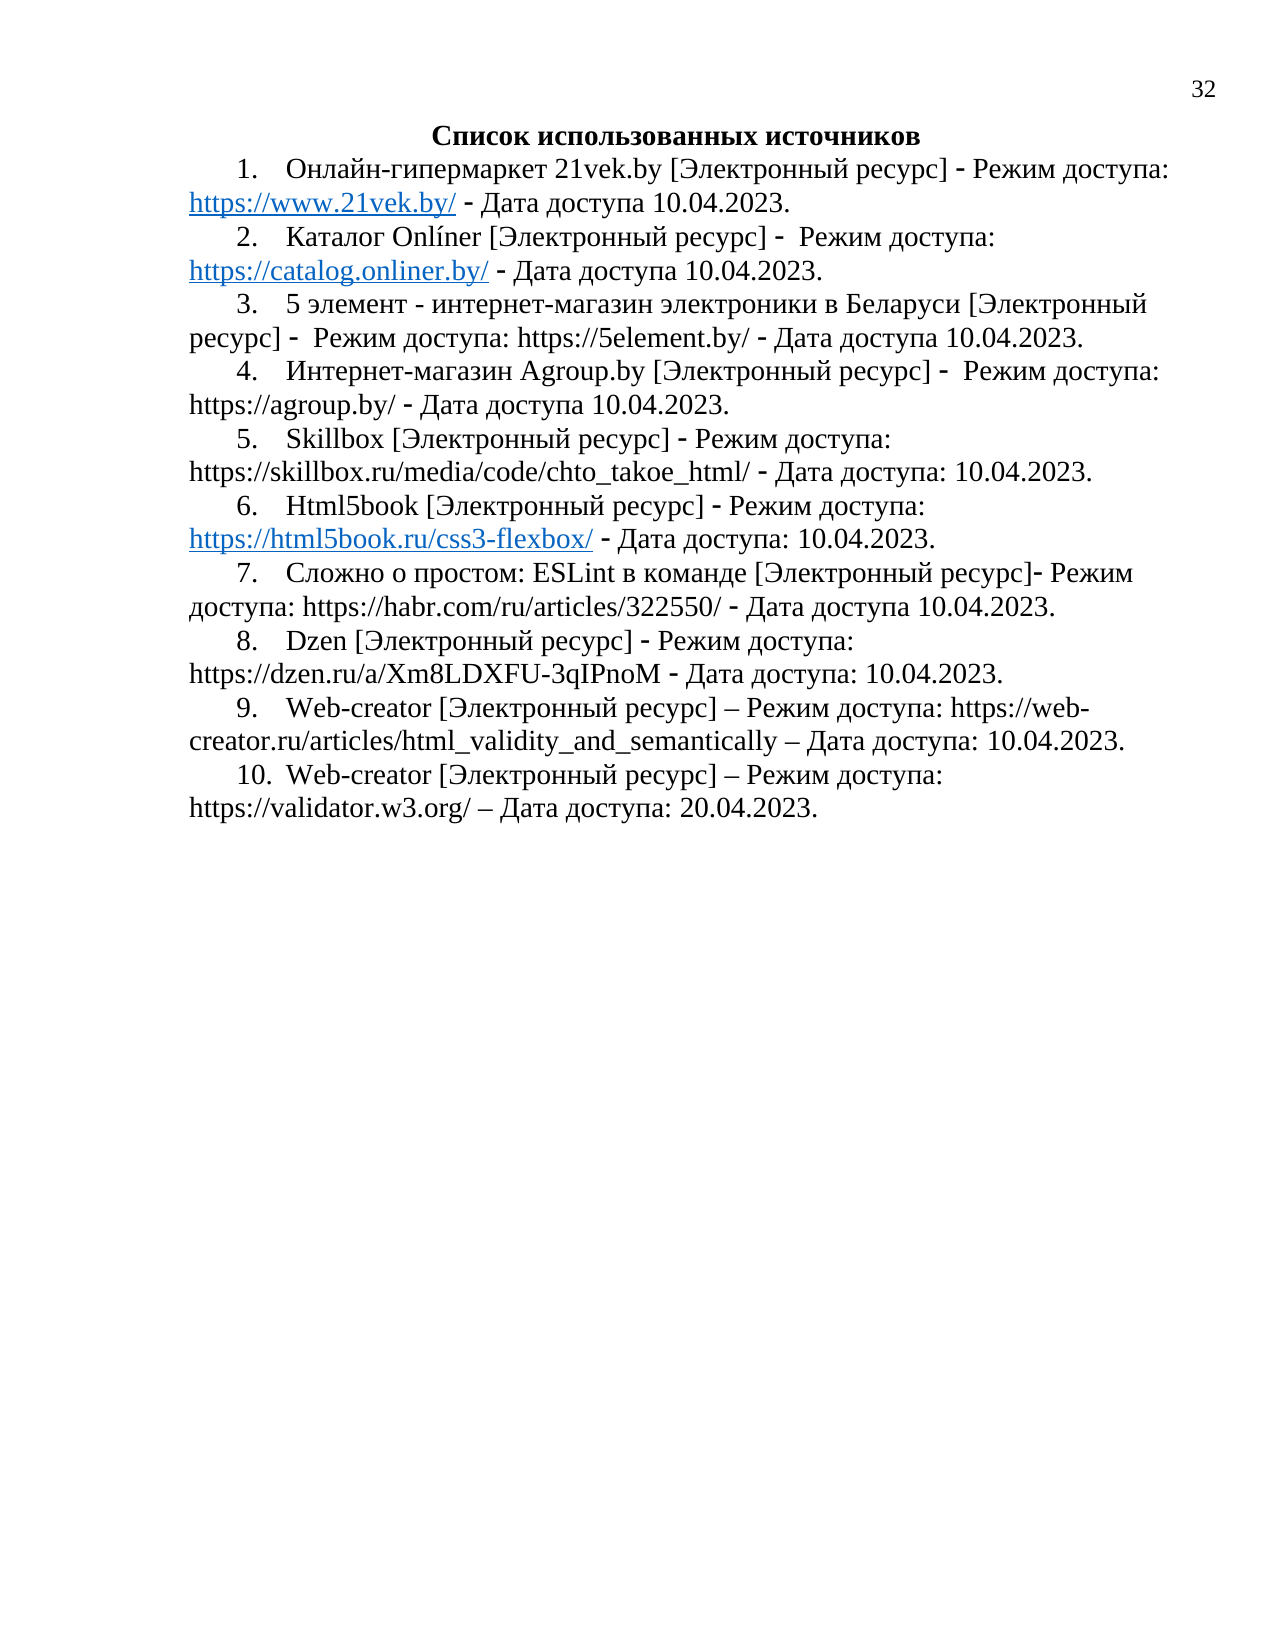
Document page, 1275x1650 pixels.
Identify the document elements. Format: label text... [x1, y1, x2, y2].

list 5 элемент - интернет-магазин электроники в Беларуси [Электронный ресурс]  Режим доступа: https://5element.by/  Дата доступа 10.04.2023. [189, 286, 1216, 353]
list Skillbox [Электронный ресурс]  Режим доступа: https://skillbox.ru/media/code/chto_takoe_html/  Дата доступа: 10.04.2023. [189, 421, 1216, 488]
list Онлайн-гипермаркет 21vek.by [Электронный ресурс]  Режим доступа: https://www.21vek.by/  Дата доступа 10.04.2023. [189, 152, 1216, 219]
list Dzen [Электронный ресурс]  Режим доступа: https://dzen.ru/a/Xm8LDXFU-3qIPnoM  Дата доступа: 10.04.2023. [189, 623, 1216, 690]
list Html5book [Электронный ресурс]  Режим доступа: https://html5book.ru/css3-flexbox/  Дата доступа: 10.04.2023. [189, 488, 1216, 555]
text Список использованных источников [136, 118, 1216, 152]
list Web-creator [Электронный ресурс] – Режим доступа: https://web-creator.ru/articles/html_validity_and_semantically – Дата доступа: 10.04.2023. [189, 690, 1216, 757]
list Сложно о простом: ESLint в команде [Электронный ресурс] Режим доступа: https://habr.com/ru/articles/322550/  Дата доступа 10.04.2023. [189, 555, 1216, 623]
list Каталог Onlíner [Электронный ресурс]  Режим доступа: https://catalog.onliner.by/  Дата доступа 10.04.2023. [189, 219, 1216, 286]
list Интернет-магазин Agroup.by [Электронный ресурс]  Режим доступа: https://agroup.by/  Дата доступа 10.04.2023. [189, 353, 1216, 421]
list Web-creator [Электронный ресурс] – Режим доступа: https://validator.w3.org/ – Дата доступа: 20.04.2023. [189, 757, 1216, 824]
